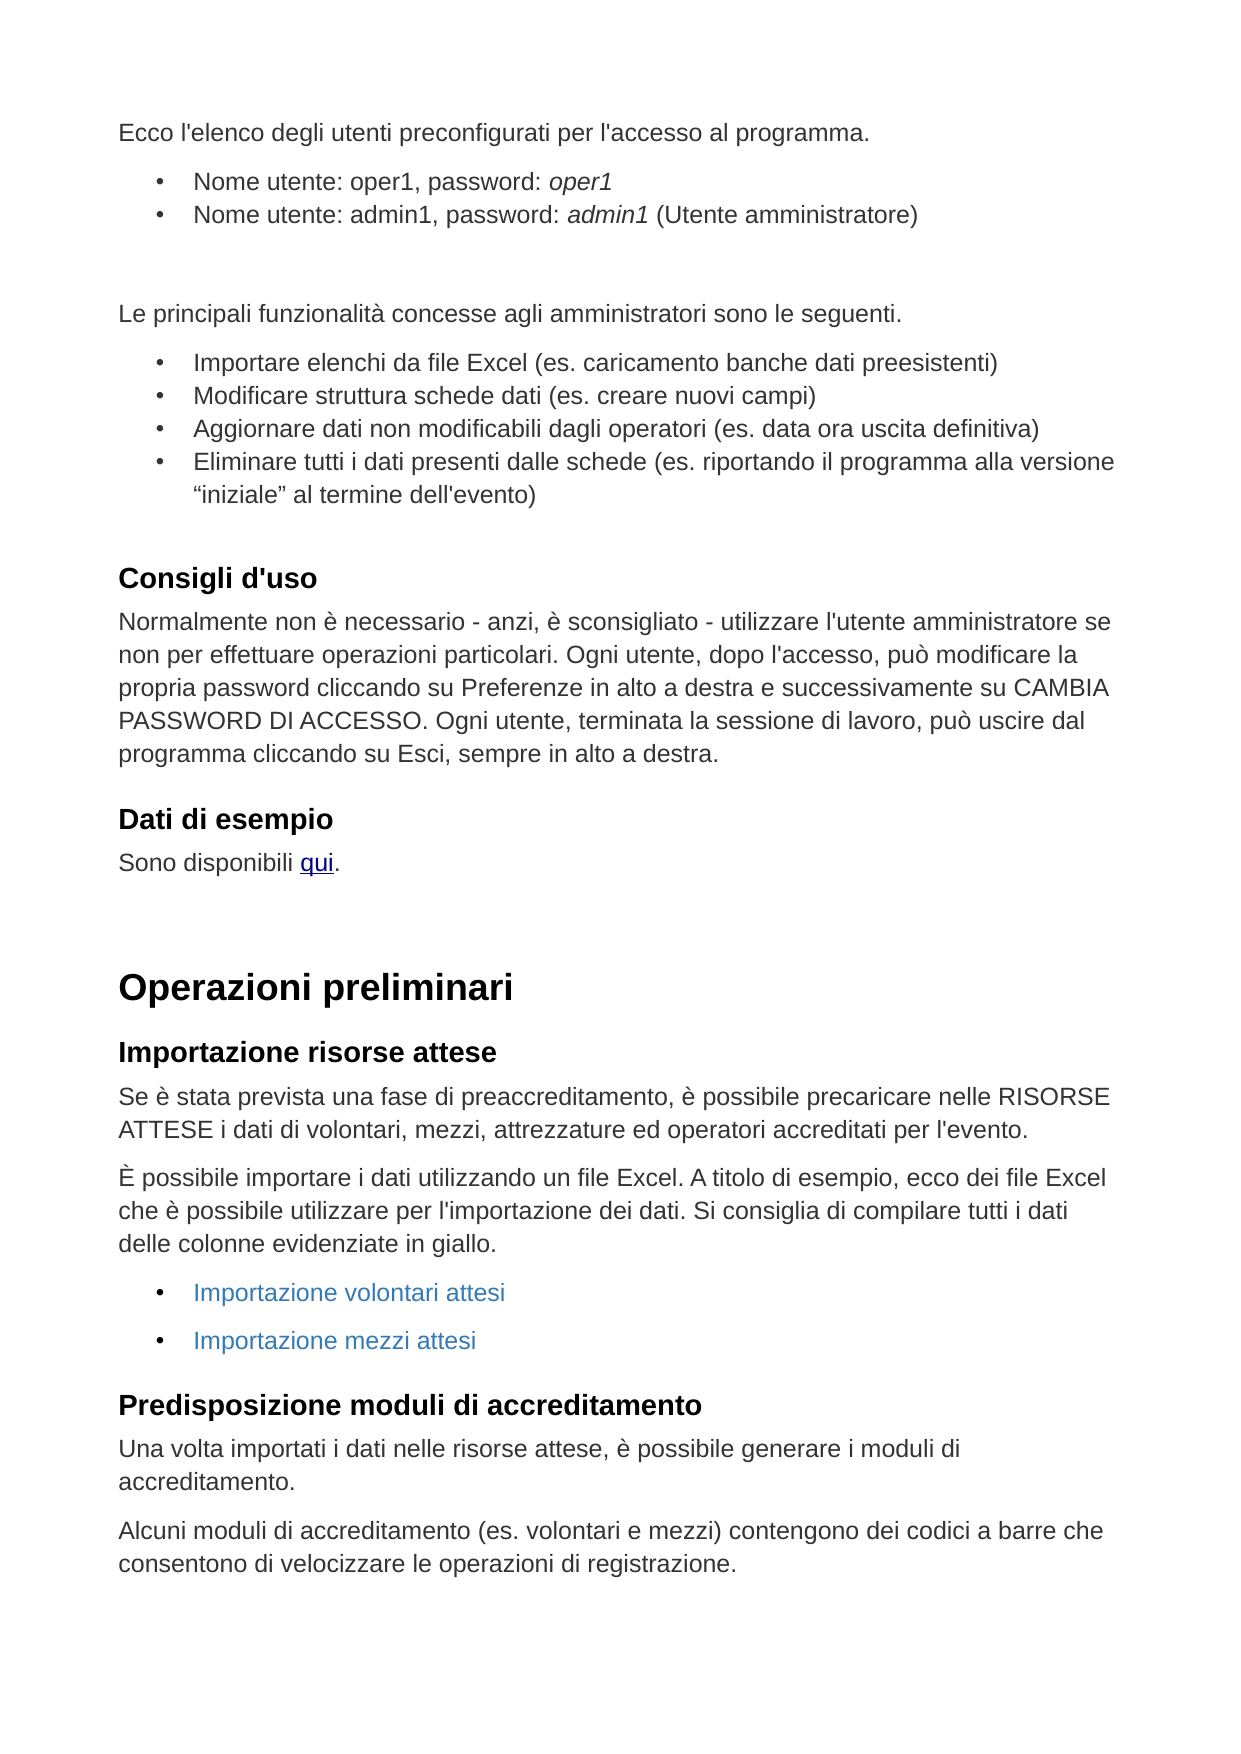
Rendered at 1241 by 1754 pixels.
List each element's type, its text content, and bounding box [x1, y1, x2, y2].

list Nome utente: oper1, password: oper1 [156, 167, 1122, 196]
subtitle Dati di esempio [118, 802, 1122, 836]
subtitle Importazione risorse attese [118, 1036, 1122, 1069]
text Una volta importati i dati nelle risorse attese, è possibile generare i moduli di accreditamento. [118, 1434, 1122, 1496]
subtitle Predisposizione moduli di accreditamento [118, 1388, 1122, 1421]
text Le principali funzionalità concesse agli amministratori sono le seguenti. [118, 266, 1122, 328]
text Ecco l'elenco degli utenti preconfigurati per l'accesso al programma. [118, 118, 1122, 147]
text Sono disponibili qui. [118, 848, 1122, 877]
list Modificare struttura schede dati (es. creare nuovi campi) [156, 381, 1122, 410]
text Normalmente non è necessario - anzi, è sconsigliato - utilizzare l'utente amministratore se non per effettuare operazioni particolari. Ogni utente, dopo l'accesso, può modificare la propria password cliccando su Preferenze in alto a destra e successivamente su CAMBIA PASSWORD DI ACCESSO. Ogni utente, terminata la sessione di lavoro, può uscire dal programma cliccando su Esci, sempre in alto a destra. [118, 607, 1122, 768]
list Aggiornare dati non modificabili dagli operatori (es. data ora uscita definitiva) [156, 414, 1122, 443]
subtitle Consigli d'uso [118, 561, 1122, 594]
text È possibile importare i dati utilizzando un file Excel. A titolo di esempio, ecco dei file Excel che è possibile utilizzare per l'importazione dei dati. Si consiglia di compilare tutti i dati delle colonne evidenziate in giallo. [118, 1163, 1122, 1258]
text Se è stata prevista una fase di preaccreditamento, è possibile precaricare nelle RISORSE ATTESE i dati di volontari, mezzi, attrezzature ed operatori accreditati per l'evento. [118, 1082, 1122, 1143]
list Importazione volontari attesi [156, 1278, 1122, 1307]
list Nome utente: admin1, password: admin1 (Utente amministratore) [156, 200, 1122, 229]
subtitle Operazioni preliminari [118, 965, 1122, 1008]
list Eliminare tutti i dati presenti dalle schede (es. riportando il programma alla versione “iniziale” al termine dell'evento) [156, 447, 1122, 509]
list Importare elenchi da file Excel (es. caricamento banche dati preesistenti) [156, 348, 1122, 377]
text Alcuni moduli di accreditamento (es. volontari e mezzi) contengono dei codici a barre che consentono di velocizzare le operazioni di registrazione. [118, 1516, 1122, 1577]
list Importazione mezzi attesi [156, 1326, 1122, 1354]
